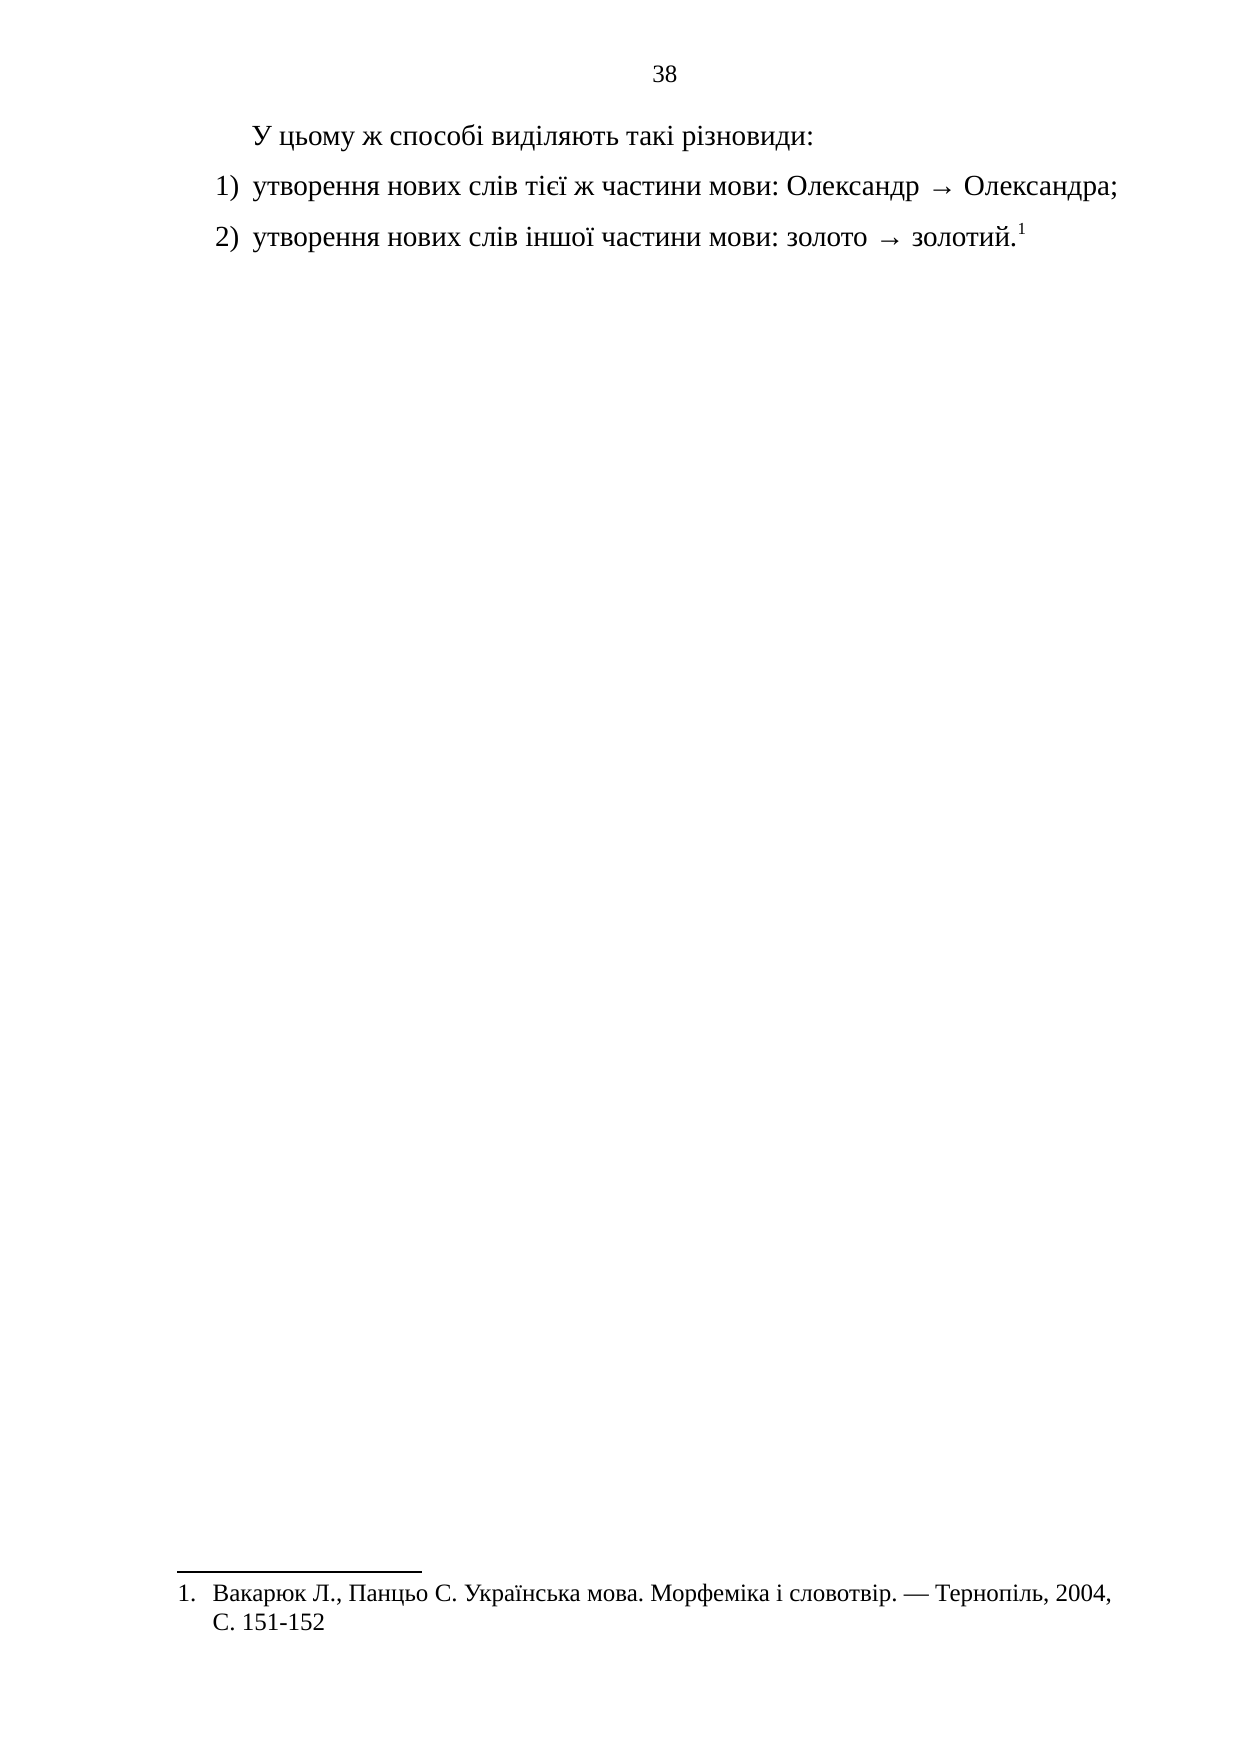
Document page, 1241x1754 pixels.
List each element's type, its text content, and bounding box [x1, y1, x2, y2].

list Вакарюк Л., Панцьо С. Українська мова. Морфеміка і словотвір. — Тернопіль, 2004, C. 151‑152 [177, 1578, 1152, 1636]
list утворення нових слів іншої частини мови: золото → золотий. [215, 219, 1152, 252]
list утворення нових слів тієї ж частини мови: Олександр → Олександра; [215, 168, 1152, 202]
text У цьому ж способі виділяють такі різновиди: [177, 118, 1152, 152]
